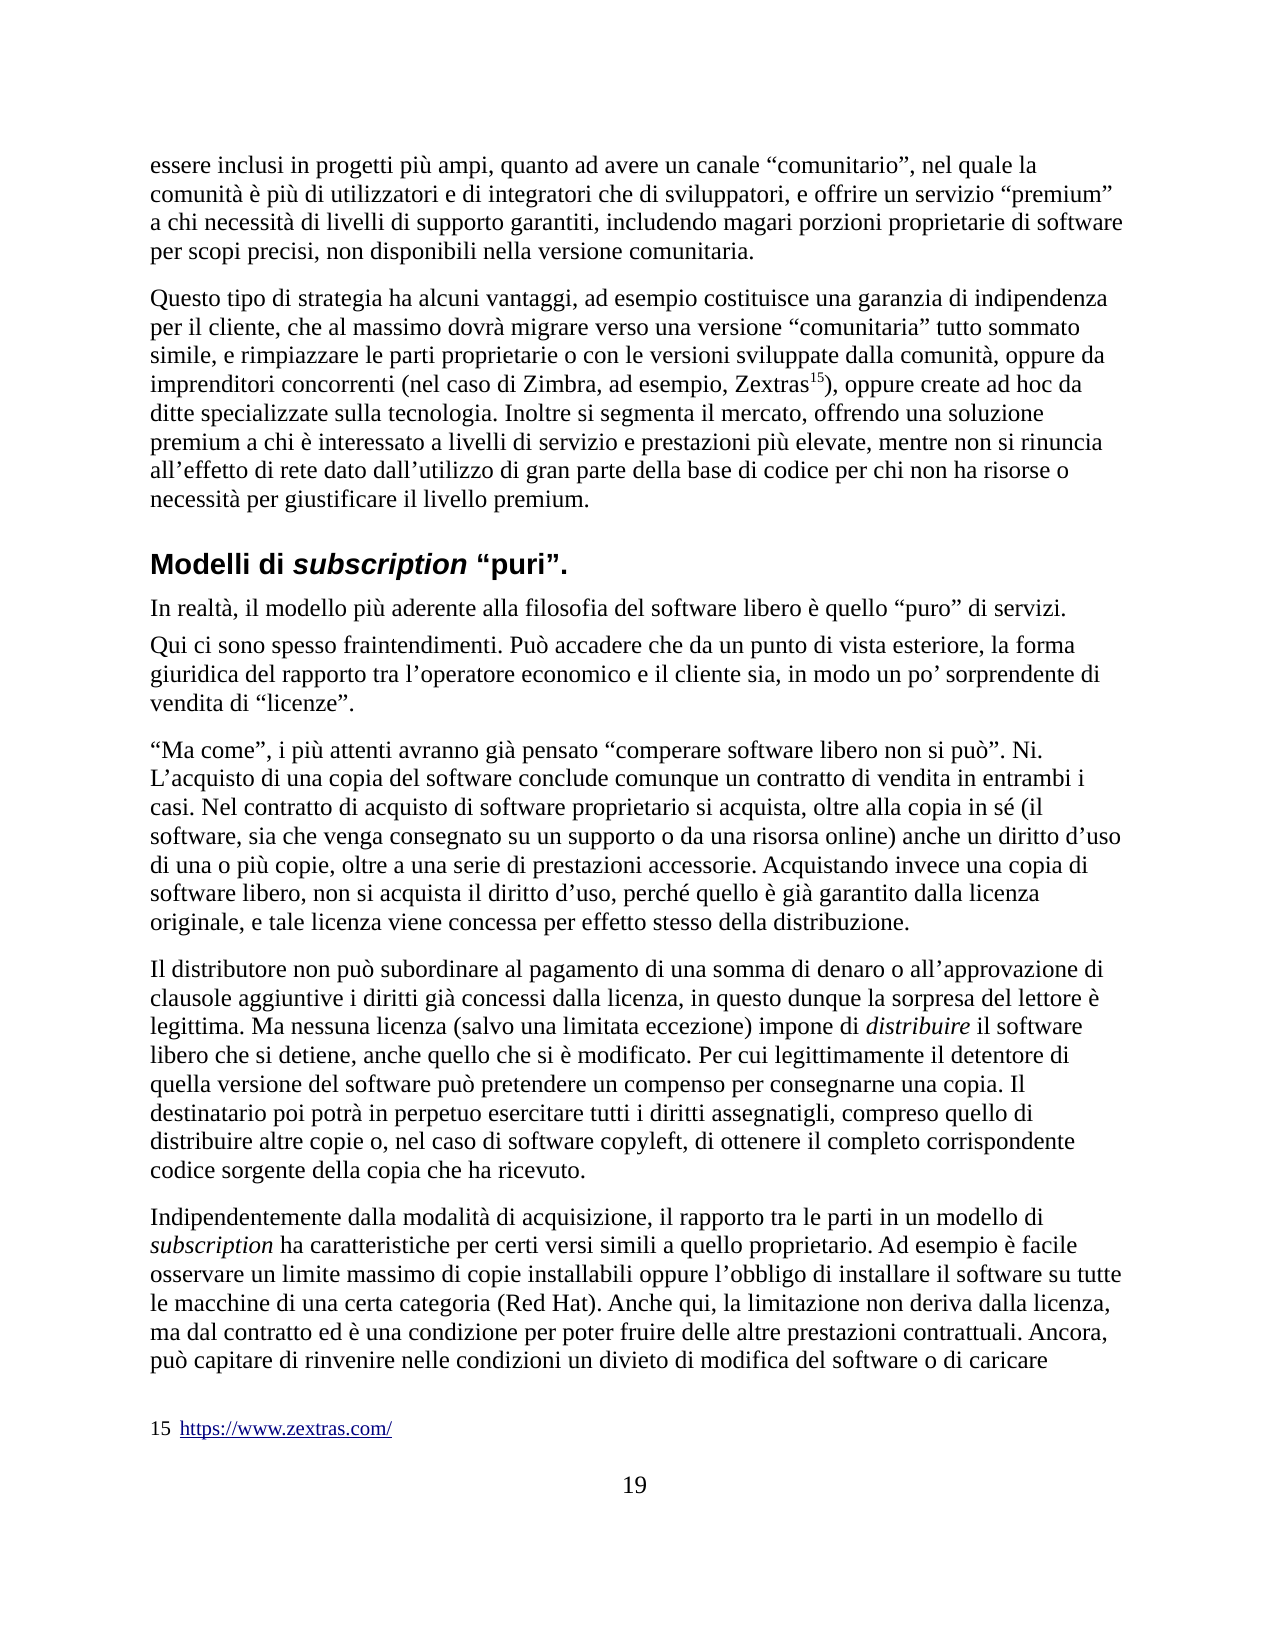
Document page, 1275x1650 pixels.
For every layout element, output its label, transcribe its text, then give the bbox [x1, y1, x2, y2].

text “Ma come”, i più attenti avranno già pensato “comperare software libero non si può”. Ni. L’acquisto di una copia del software conclude comunque un contratto di vendita in entrambi i casi. Nel contratto di acquisto di software proprietario si acquista, oltre alla copia in sé (il software, sia che venga consegnato su un supporto o da una risorsa online) anche un diritto d’uso di una o più copie, oltre a una serie di prestazioni accessorie. Acquistando invece una copia di software libero, non si acquista il diritto d’uso, perché quello è già garantito dalla licenza originale, e tale licenza viene concessa per effetto stesso della distribuzione. [150, 735, 1125, 936]
text In realtà, il modello più aderente alla filosofia del software libero è quello “puro” di servizi. [150, 593, 1125, 622]
text https://www.zextras.com/ [150, 1416, 1125, 1440]
text Questo tipo di strategia ha alcuni vantaggi, ad esempio costituisce una garanzia di indipendenza per il cliente, che al massimo dovrà migrare verso una versione “comunitaria” tutto sommato simile, e rimpiazzare le parti proprietarie o con le versioni sviluppate dalla comunità, oppure da imprenditori concorrenti (nel caso di Zimbra, ad esempio, Zextras), oppure create ad hoc da ditte specializzate sulla tecnologia. Inoltre si segmenta il mercato, offrendo una soluzione premium a chi è interessato a livelli di servizio e prestazioni più elevate, mentre non si rinuncia all’effetto di rete dato dall’utilizzo di gran parte della base di codice per chi non ha risorse o necessità per giustificare il livello premium. [150, 283, 1125, 513]
text Il distributore non può subordinare al pagamento di una somma di denaro o all’approvazione di clausole aggiuntive i diritti già concessi dalla licenza, in questo dunque la sorpresa del lettore è legittima. Ma nessuna licenza (salvo una limitata eccezione) impone di distribuire il software libero che si detiene, anche quello che si è modificato. Per cui legittimamente il detentore di quella versione del software può pretendere un compenso per consegnarne una copia. Il destinatario poi potrà in perpetuo esercitare tutti i diritti assegnatigli, compreso quello di distribuire altre copie o, nel caso di software copyleft, di ottenere il completo corrispondente codice sorgente della copia che ha ricevuto. [150, 954, 1125, 1184]
text essere inclusi in progetti più ampi, quanto ad avere un canale “comunitario”, nel quale la comunità è più di utilizzatori e di integratori che di sviluppatori, e offrire un servizio “premium” a chi necessità di livelli di supporto garantiti, includendo magari porzioni proprietarie di software per scopi precisi, non disponibili nella versione comunitaria. [150, 150, 1125, 265]
text Indipendentemente dalla modalità di acquisizione, il rapporto tra le parti in un modello di subscription ha caratteristiche per certi versi simili a quello proprietario. Ad esempio è facile osservare un limite massimo di copie installabili oppure l’obbligo di installare il software su tutte le macchine di una certa categoria (Red Hat). Anche qui, la limitazione non deriva dalla licenza, ma dal contratto ed è una condizione per poter fruire delle altre prestazioni contrattuali. Ancora, può capitare di rinvenire nelle condizioni un divieto di modifica del software o di caricare [150, 1202, 1125, 1374]
text Qui ci sono spesso fraintendimenti. Può accadere che da un punto di vista esteriore, la forma giuridica del rapporto tra l’operatore economico e il cliente sia, in modo un po’ sorprendente di vendita di “licenze”. [150, 631, 1125, 717]
subtitle Modelli di subscription “puri”. [150, 547, 1125, 580]
